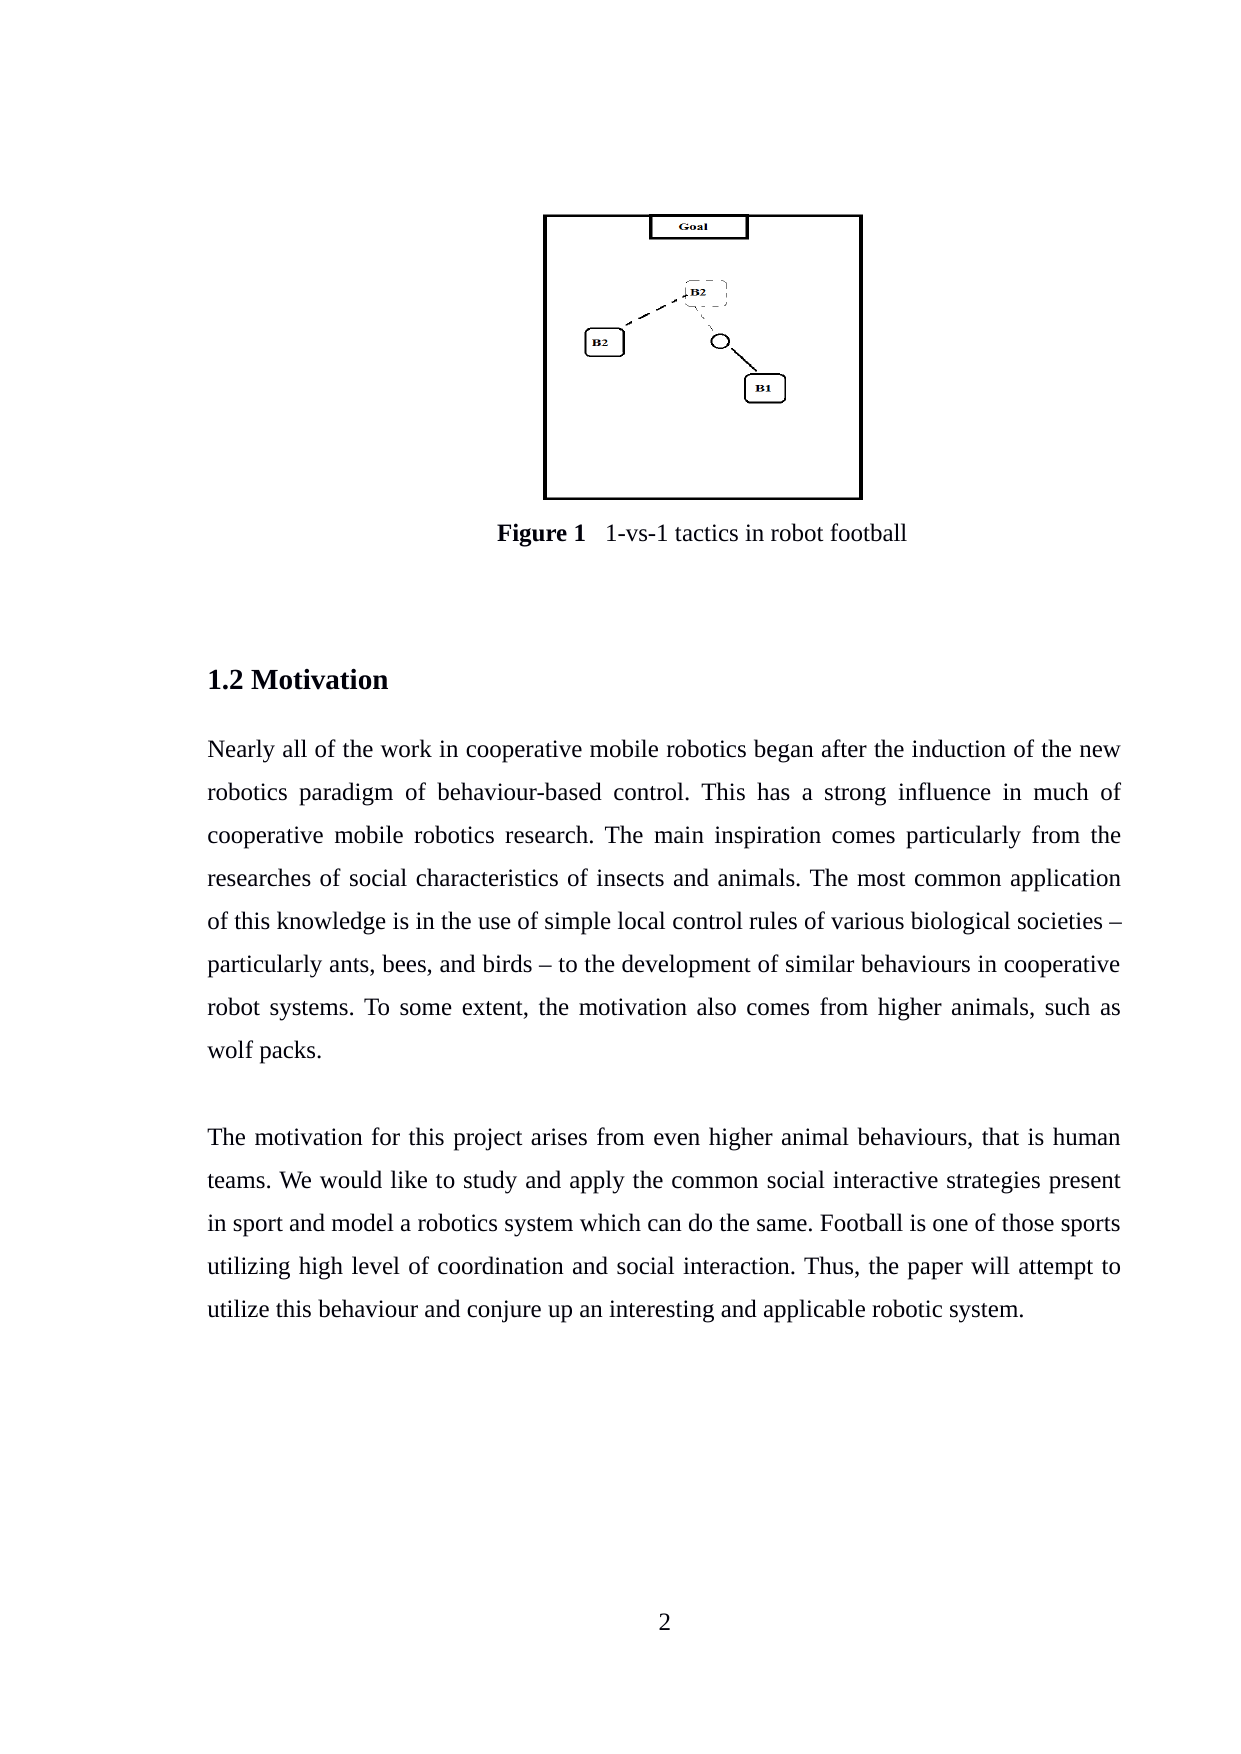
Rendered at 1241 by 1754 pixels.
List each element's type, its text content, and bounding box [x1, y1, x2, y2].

text 1.2 Motivation [207, 662, 1122, 695]
picture [532, 207, 872, 504]
text The motivation for this project arises from even higher animal behaviours, that is human teams. We would like to study and apply the common social interactive strategies present in sport and model a robotics system which can do the same. Football is one of those sports utilizing high level of coordination and social interaction. Thus, the paper will attempt to utilize this behaviour and conjure up an interesting and applicable robotic system. [207, 1122, 1122, 1323]
text Figure 1 1-vs-1 tactics in robot football [207, 518, 1122, 547]
text Nearly all of the work in cooperative mobile robotics began after the induction of the new robotics paradigm of behaviour-based control. This has a strong influence in much of cooperative mobile robotics research. The main inspiration comes particularly from the researches of social characteristics of insects and animals. The most common application of this knowledge is in the use of simple local control rules of various biological societies – particularly ants, bees, and birds – to the development of similar behaviours in cooperative robot systems. To some extent, the motivation also comes from higher animals, such as wolf packs. [207, 734, 1122, 1064]
